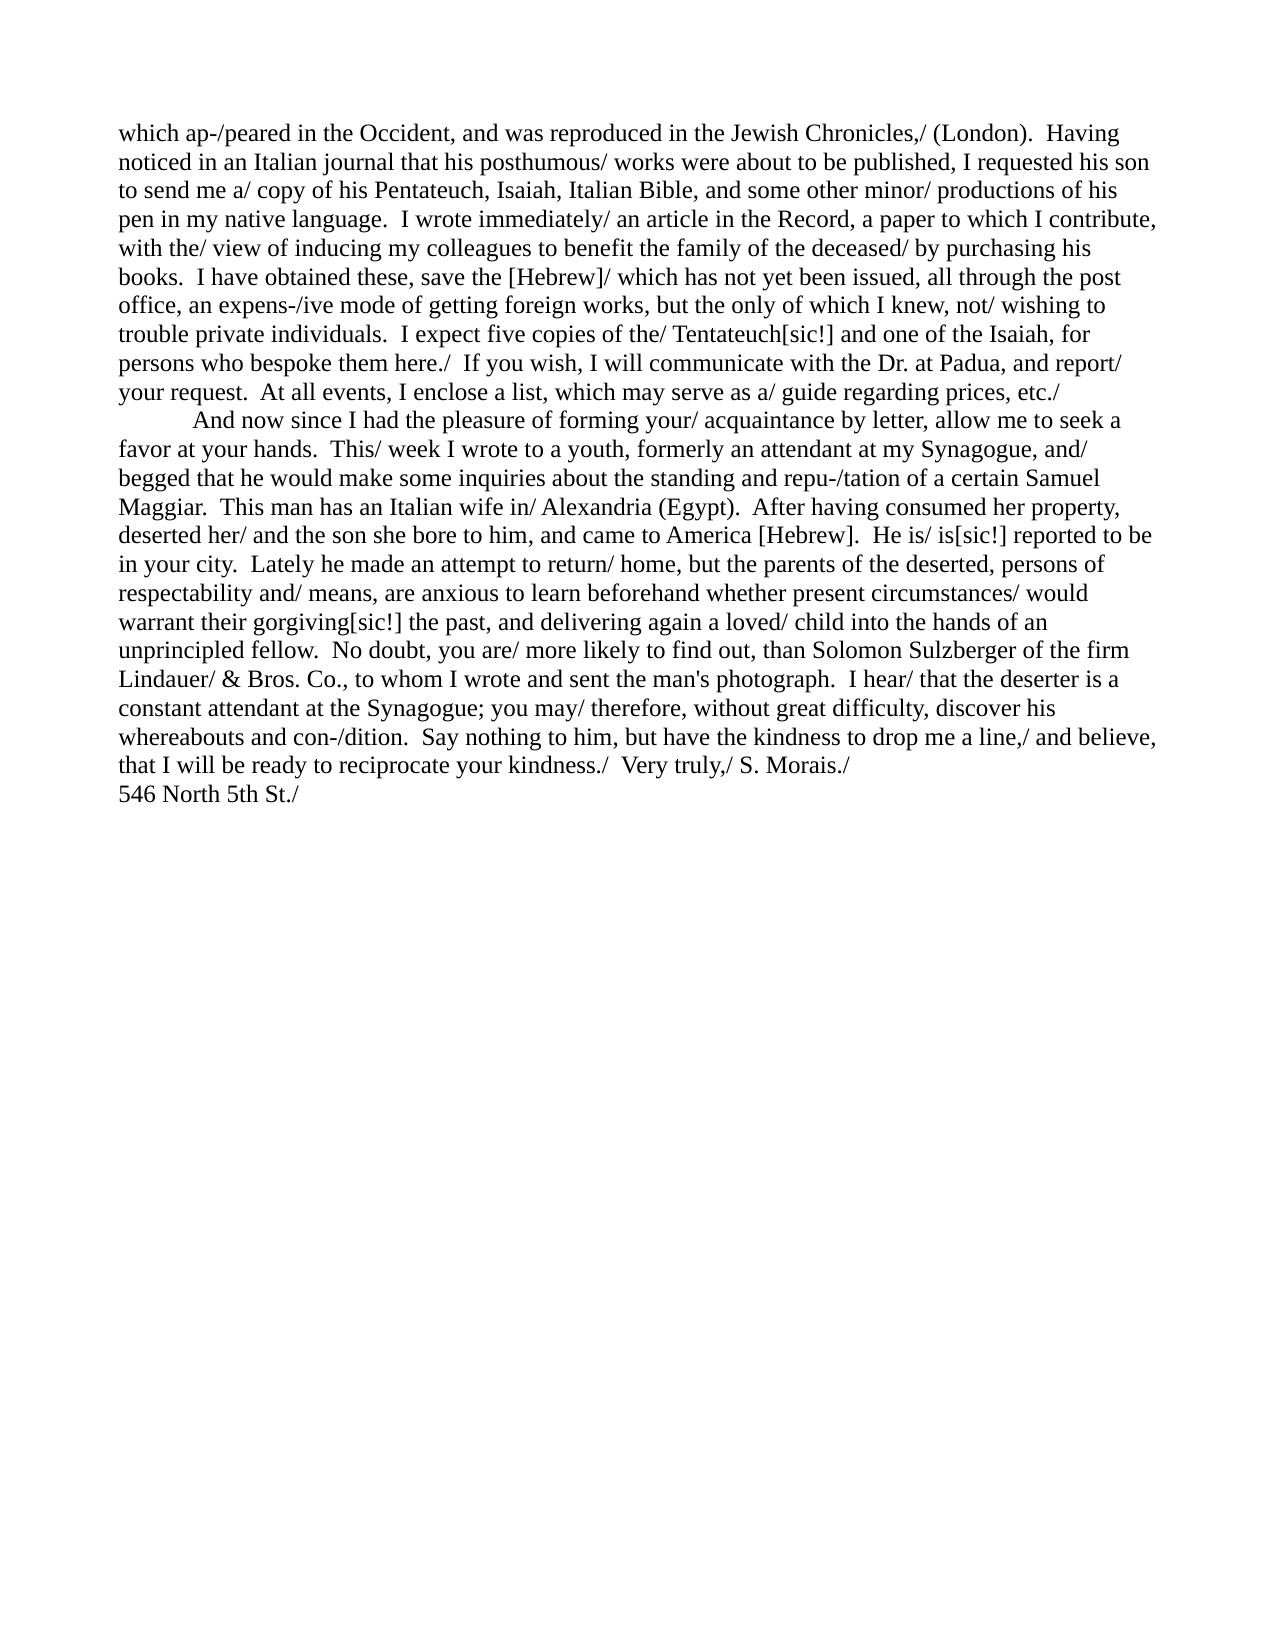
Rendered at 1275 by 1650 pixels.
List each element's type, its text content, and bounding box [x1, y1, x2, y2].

text 546 North 5th St./ [118, 779, 1157, 808]
text And now since I had the pleasure of forming your/ acquaintance by letter, allow me to seek a favor at your hands. This/ week I wrote to a youth, formerly an attendant at my Synagogue, and/ begged that he would make some inquiries about the standing and repu-/tation of a certain Samuel Maggiar. This man has an Italian wife in/ Alexandria (Egypt). After having consumed her property, deserted her/ and the son she bore to him, and came to America [Hebrew]. He is/ is[sic!] reported to be in your city. Lately he made an attempt to return/ home, but the parents of the deserted, persons of respectability and/ means, are anxious to learn beforehand whether present circumstances/ would warrant their gorgiving[sic!] the past, and delivering again a loved/ child into the hands of an unprincipled fellow. No doubt, you are/ more likely to find out, than Solomon Sulzberger of the firm Lindauer/ & Bros. Co., to whom I wrote and sent the man's photograph. I hear/ that the deserter is a constant attendant at the Synagogue; you may/ therefore, without great difficulty, discover his whereabouts and con-/dition. Say nothing to him, but have the kindness to drop me a line,/ and believe, that I will be ready to reciprocate your kindness./ Very truly,/ S. Morais./ [118, 406, 1157, 779]
text which ap-/peared in the Occident, and was reproduced in the Jewish Chronicles,/ (London). Having noticed in an Italian journal that his posthumous/ works were about to be published, I requested his son to send me a/ copy of his Pentateuch, Isaiah, Italian Bible, and some other minor/ productions of his pen in my native language. I wrote immediately/ an article in the Record, a paper to which I contribute, with the/ view of inducing my colleagues to benefit the family of the deceased/ by purchasing his books. I have obtained these, save the [Hebrew]/ which has not yet been issued, all through the post office, an expens-/ive mode of getting foreign works, but the only of which I knew, not/ wishing to trouble private individuals. I expect five copies of the/ Tentateuch[sic!] and one of the Isaiah, for persons who bespoke them here./ If you wish, I will communicate with the Dr. at Padua, and report/ your request. At all events, I enclose a list, which may serve as a/ guide regarding prices, etc./ [118, 118, 1157, 406]
